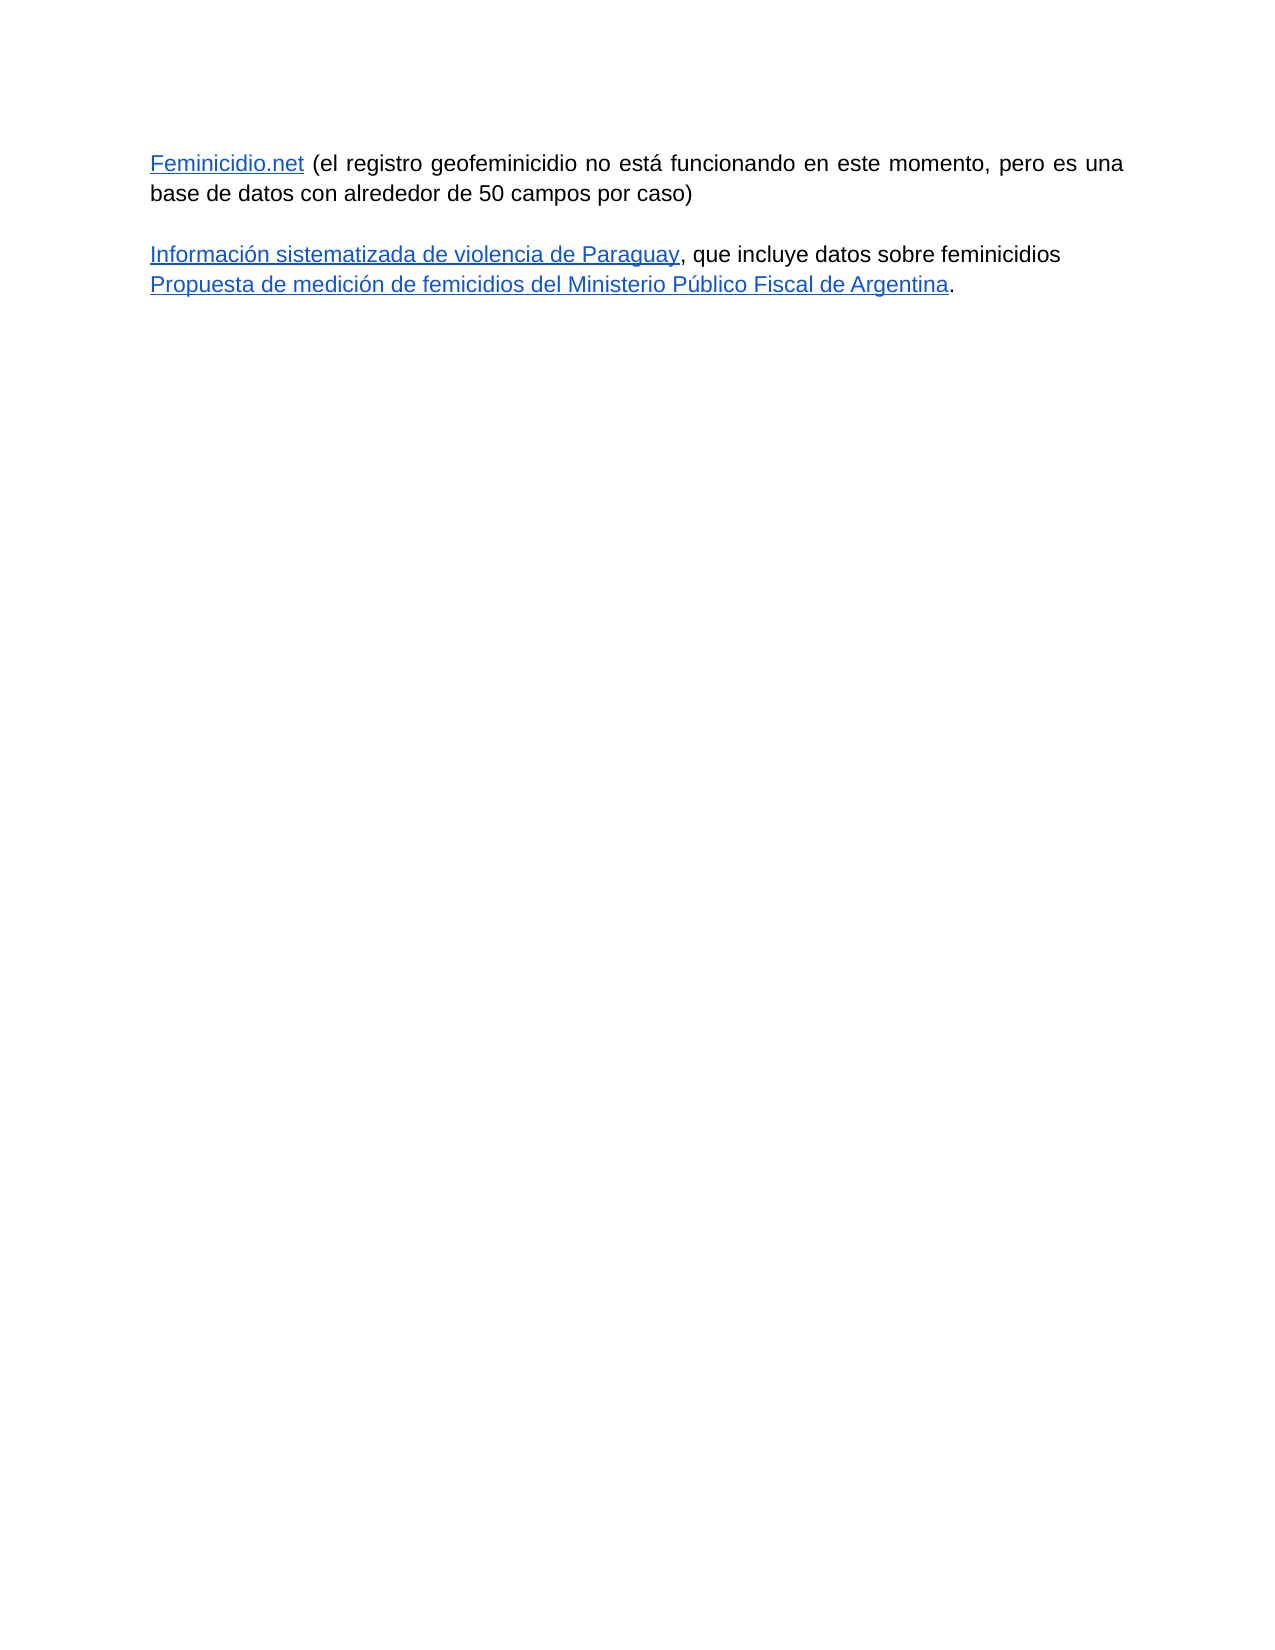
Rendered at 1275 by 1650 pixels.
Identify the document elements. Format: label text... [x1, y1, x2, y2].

text Feminicidio.net (el registro geofeminicidio no está funcionando en este momento, pero es una base de datos con alrededor de 50 campos por caso) [150, 150, 1125, 207]
text Información sistematizada de violencia de Paraguay, que incluye datos sobre feminicidios [150, 241, 1125, 267]
text Propuesta de medición de femicidios del Ministerio Público Fiscal de Argentina. [150, 271, 1125, 297]
